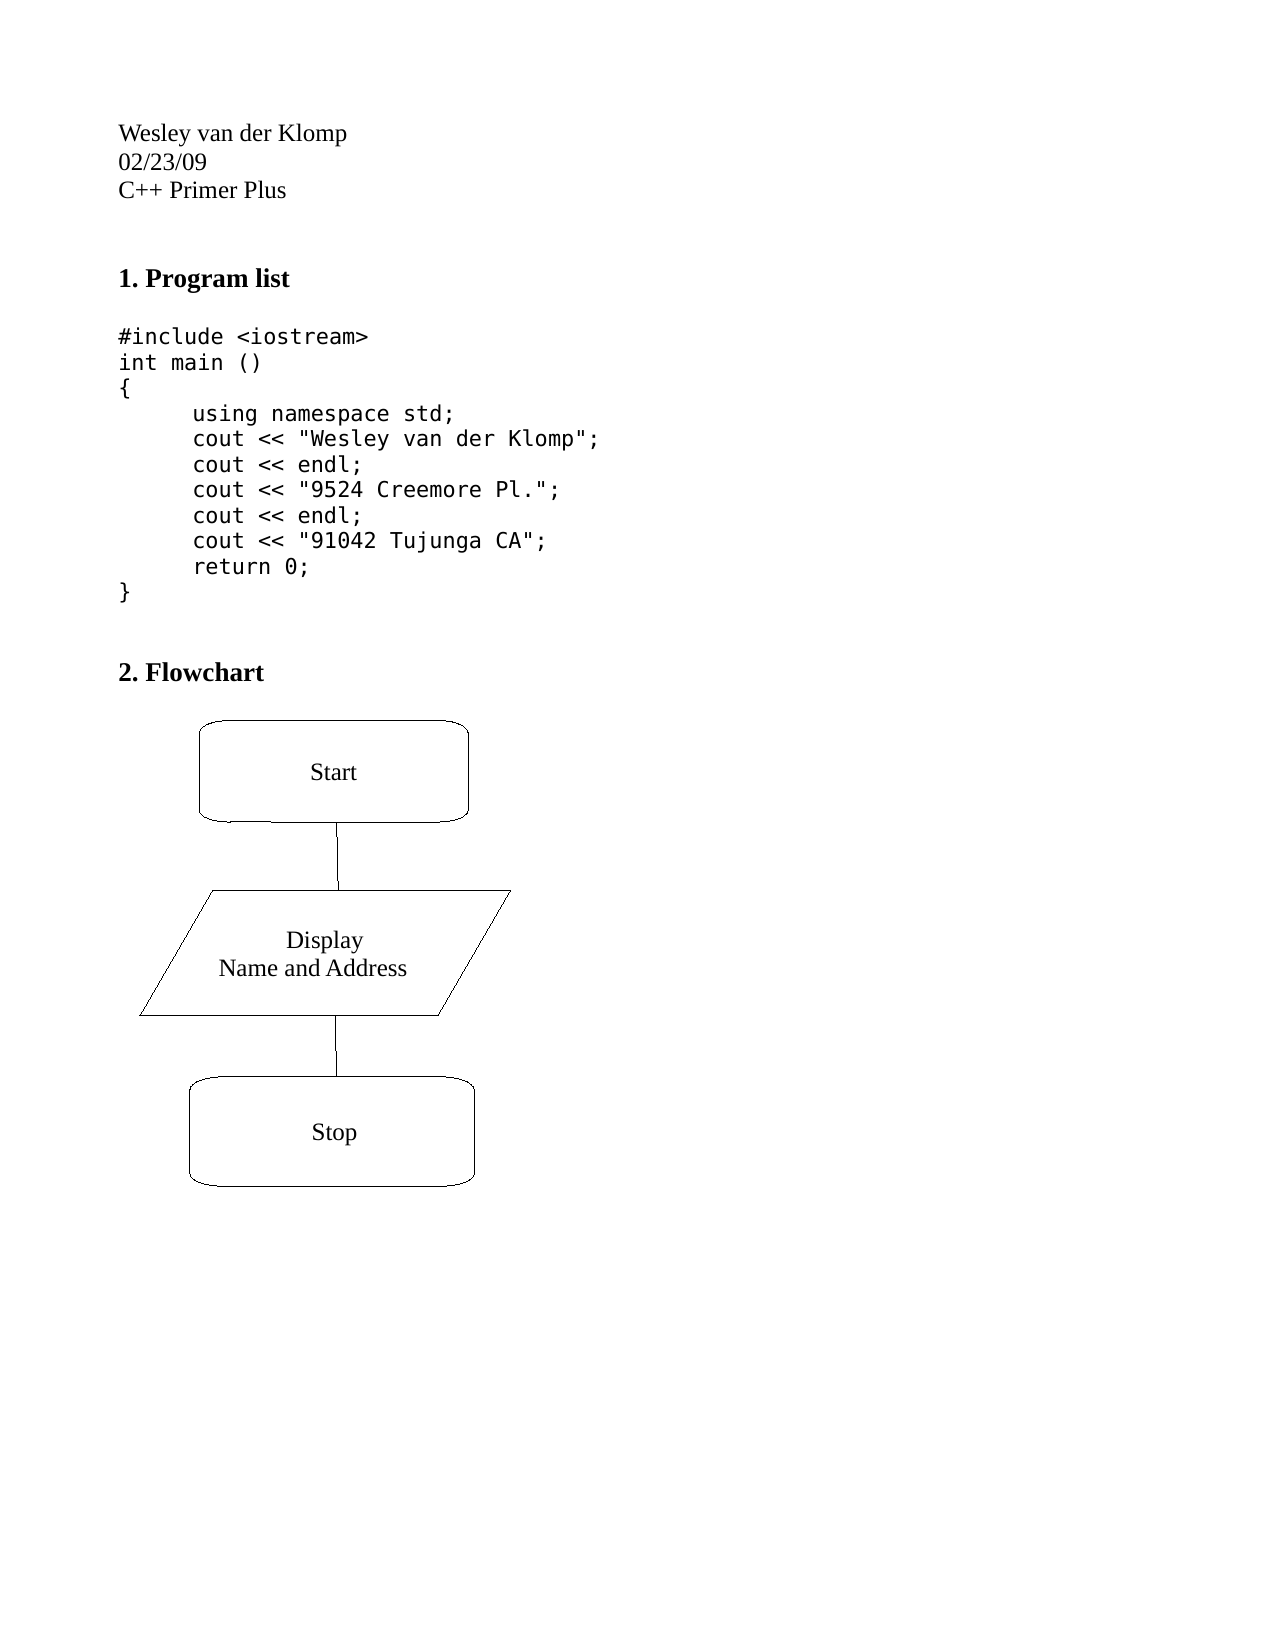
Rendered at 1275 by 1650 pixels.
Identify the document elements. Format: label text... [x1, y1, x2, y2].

text cout << endl; [118, 503, 1157, 528]
text using namespace std; [118, 401, 1157, 426]
text 2. Flowchart [118, 656, 1157, 687]
text cout << "91042 Tujunga CA"; [118, 528, 1157, 554]
text 02/23/09 [118, 147, 1157, 176]
text C++ Primer Plus [118, 176, 1157, 204]
text int main () [118, 350, 1157, 375]
text { [118, 375, 1157, 401]
text } [118, 579, 1157, 605]
text Wesley van der Klomp [118, 118, 1157, 147]
text cout << endl; [118, 452, 1157, 477]
text return 0; [118, 554, 1157, 579]
text cout << "Wesley van der Klomp"; [118, 426, 1157, 452]
text #include <iostream> [118, 324, 1157, 350]
text cout << "9524 Creemore Pl."; [118, 477, 1157, 503]
text 1. Program list [118, 262, 1157, 293]
